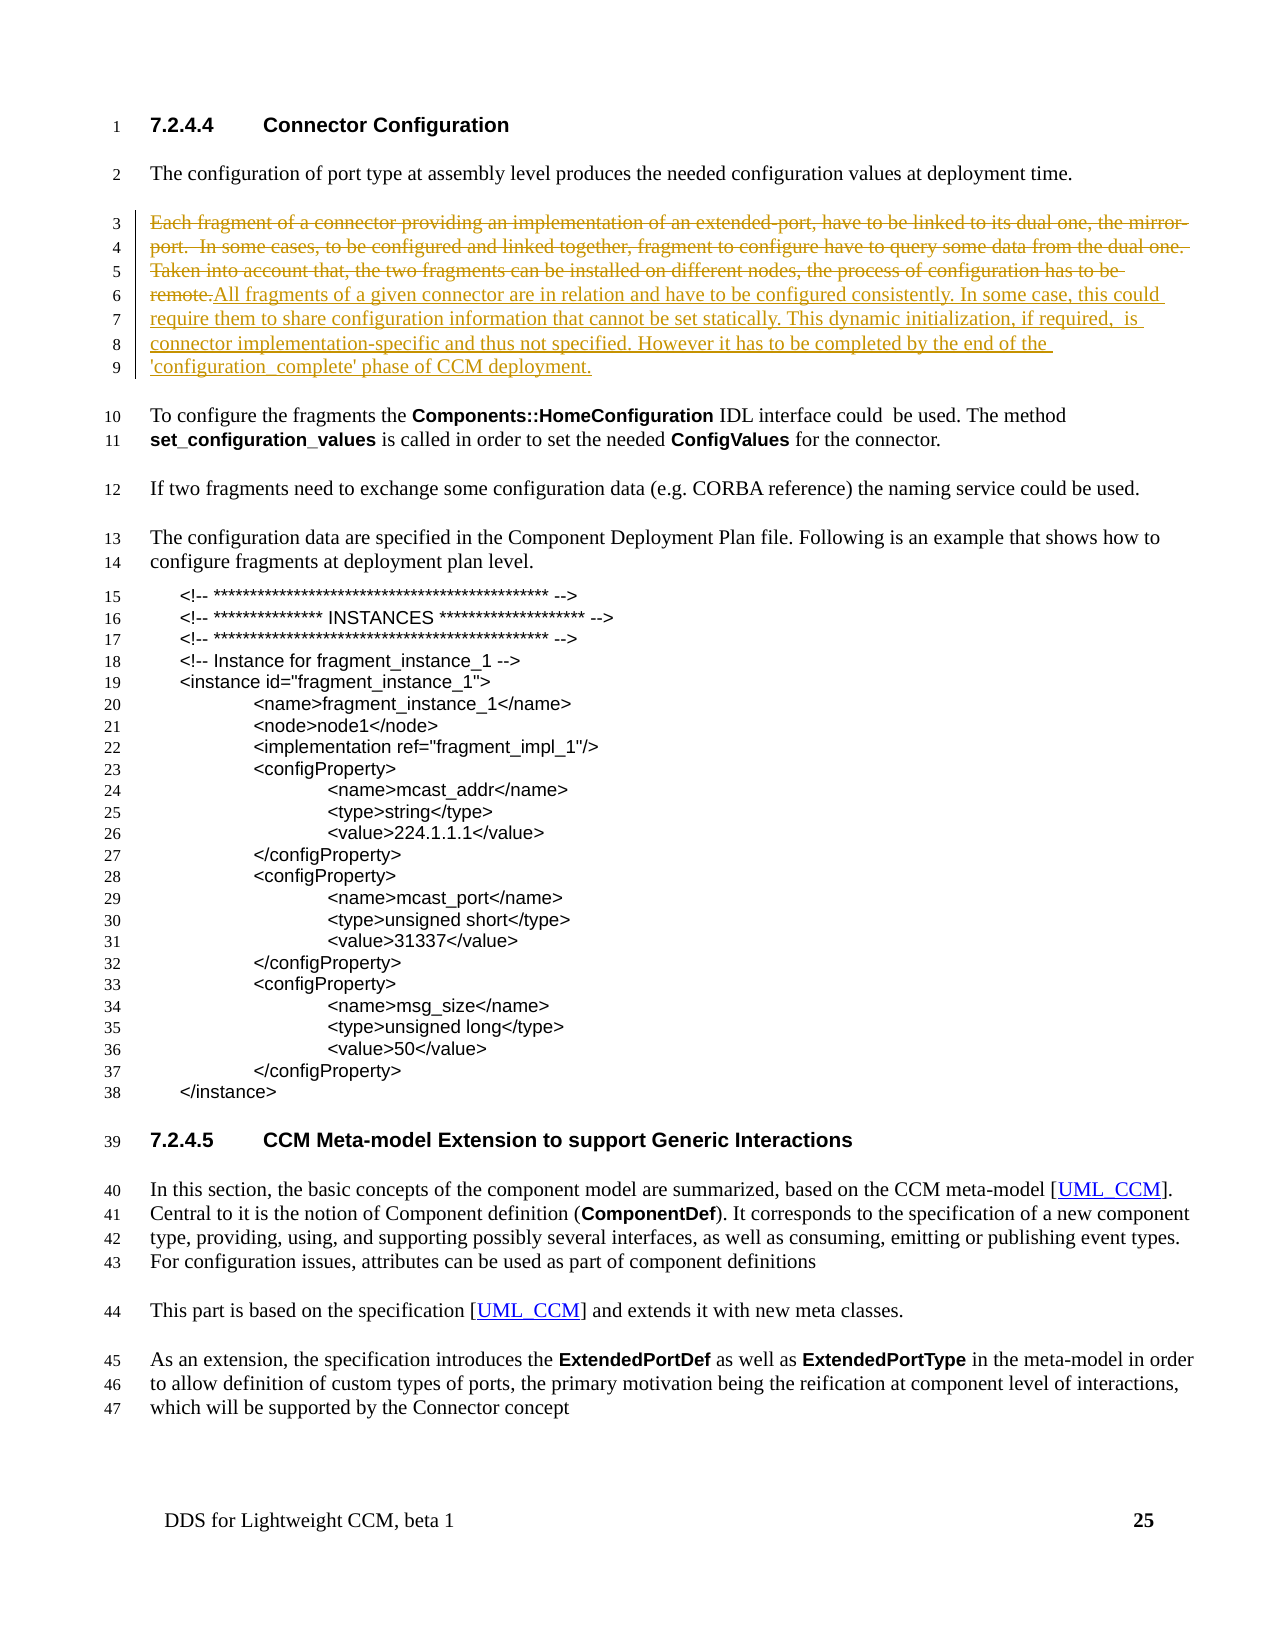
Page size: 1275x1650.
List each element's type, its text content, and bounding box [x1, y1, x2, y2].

text If two fragments need to exchange some configuration data (e.g. CORBA reference) the naming service could be used. [150, 476, 1200, 500]
text <value>50</value> [179, 1038, 1200, 1059]
text To configure the fragments the Components::HomeConfiguration IDL interface could be used. The method set_configuration_values is called in order to set the needed ConfigValues for the connector. [150, 403, 1200, 451]
text <value>224.1.1.1</value> [179, 822, 1200, 844]
subtitle CCM Meta-model Extension to support Generic Interactions [150, 1128, 1200, 1152]
text </configProperty> [179, 844, 1200, 865]
text </configProperty> [179, 1059, 1200, 1081]
text <configProperty> [179, 973, 1200, 995]
text <!-- Instance for fragment_instance_1 --> [179, 650, 1200, 671]
text <type>unsigned long</type> [179, 1016, 1200, 1038]
text <instance id="fragment_instance_1"> [179, 671, 1200, 693]
text <name>mcast_addr</name> [179, 779, 1200, 801]
text As an extension, the specification introduces the ExtendedPortDef as well as ExtendedPortType in the meta-model in order to allow definition of custom types of ports, the primary motivation being the reification at component level of interactions, which will be supported by the Connector concept [150, 1347, 1200, 1419]
text <name>mcast_port</name> [179, 887, 1200, 908]
text <!-- *************** INSTANCES ******************** --> [179, 607, 1200, 628]
text This part is based on the specification [UML_CCM] and extends it with new meta classes. [150, 1298, 1200, 1322]
text <implementation ref="fragment_impl_1"/> [179, 736, 1200, 757]
text The configuration data are specified in the Component Deployment Plan file. Following is an example that shows how to configure fragments at deployment plan level. [150, 525, 1200, 573]
text </configProperty> [179, 952, 1200, 973]
text In this section, the basic concepts of the component model are summarized, based on the CCM meta-model [UML_CCM]. Central to it is the notion of Component definition (ComponentDef). It corresponds to the specification of a new component type, providing, using, and supporting possibly several interfaces, as well as consuming, emitting or publishing event types. For configuration issues, attributes can be used as part of component definitions [150, 1177, 1200, 1273]
text <node>node1</node> [179, 714, 1200, 736]
text <value>31337</value> [179, 930, 1200, 952]
text <name>fragment_instance_1</name> [179, 693, 1200, 714]
text The configuration of port type at assembly level produces the needed configuration values at deployment time. [150, 161, 1200, 185]
text <name>msg_size</name> [179, 995, 1200, 1016]
text <configProperty> [179, 757, 1200, 779]
text </instance> [179, 1081, 1200, 1102]
text <type>unsigned short</type> [179, 908, 1200, 930]
text All fragments of a given connector are in relation and have to be configured consistently. In some case, this could require them to share configuration information that cannot be set statically. This dynamic initialization, if required, is connector implementation-specific and thus not specified. However it has to be completed by the end of the 'configuration_complete' phase of CCM deployment. [150, 210, 1200, 378]
subtitle Connector Configuration [150, 112, 1200, 136]
text <!-- ********************************************** --> [179, 585, 1200, 607]
text <configProperty> [179, 865, 1200, 887]
text <type>string</type> [179, 801, 1200, 822]
text <!-- ********************************************** --> [179, 628, 1200, 650]
